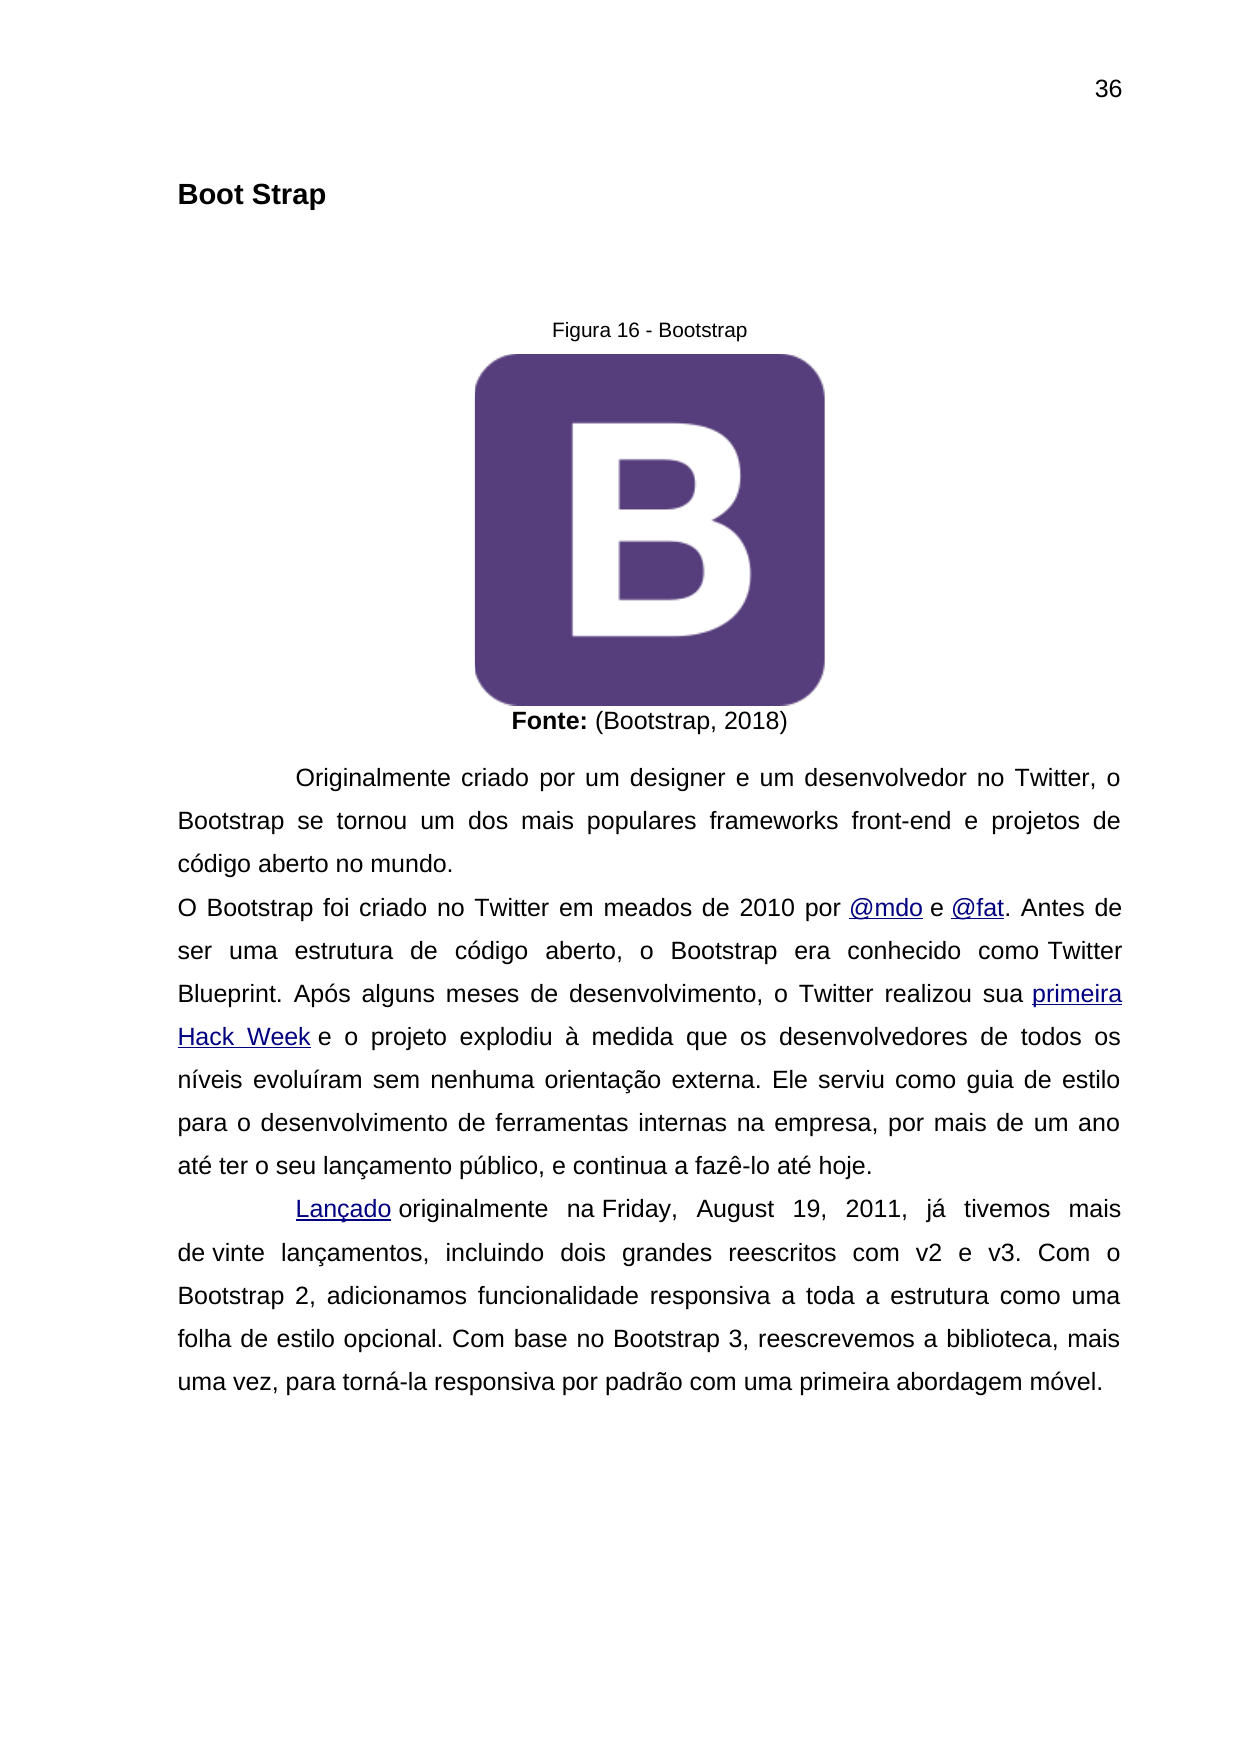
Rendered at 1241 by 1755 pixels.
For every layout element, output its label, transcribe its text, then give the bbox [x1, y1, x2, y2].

text O Bootstrap foi criado no Twitter em meados de 2010 por @mdo e @fat. Antes de ser uma estrutura de código aberto, o Bootstrap era conhecido como Twitter Blueprint. Após alguns meses de desenvolvimento, o Twitter realizou sua primeira Hack Week e o projeto explodiu à medida que os desenvolvedores de todos os níveis evoluíram sem nenhuma orientação externa. Ele serviu como guia de estilo para o desenvolvimento de ferramentas internas na empresa, por mais de um ano até ter o seu lançamento público, e continua a fazê-lo até hoje. [177, 893, 1122, 1180]
text Boot Strap [177, 177, 1122, 211]
text Fonte: (Bootstrap, 2018) [177, 706, 1122, 734]
text Figura 16 - Bootstrap [177, 318, 1122, 342]
text Lançado originalmente na Friday, August 19, 2011, já tivemos mais de vinte lançamentos, incluindo dois grandes reescritos com v2 e v3. Com o Bootstrap 2, adicionamos funcionalidade responsiva a toda a estrutura como uma folha de estilo opcional. Com base no Bootstrap 3, reescrevemos a biblioteca, mais uma vez, para torná-la responsiva por padrão com uma primeira abordagem móvel. [177, 1194, 1122, 1396]
text Originalmente criado por um designer e um desenvolvedor no Twitter, o Bootstrap se tornou um dos mais populares frameworks front-end e projetos de código aberto no mundo. [177, 763, 1122, 878]
